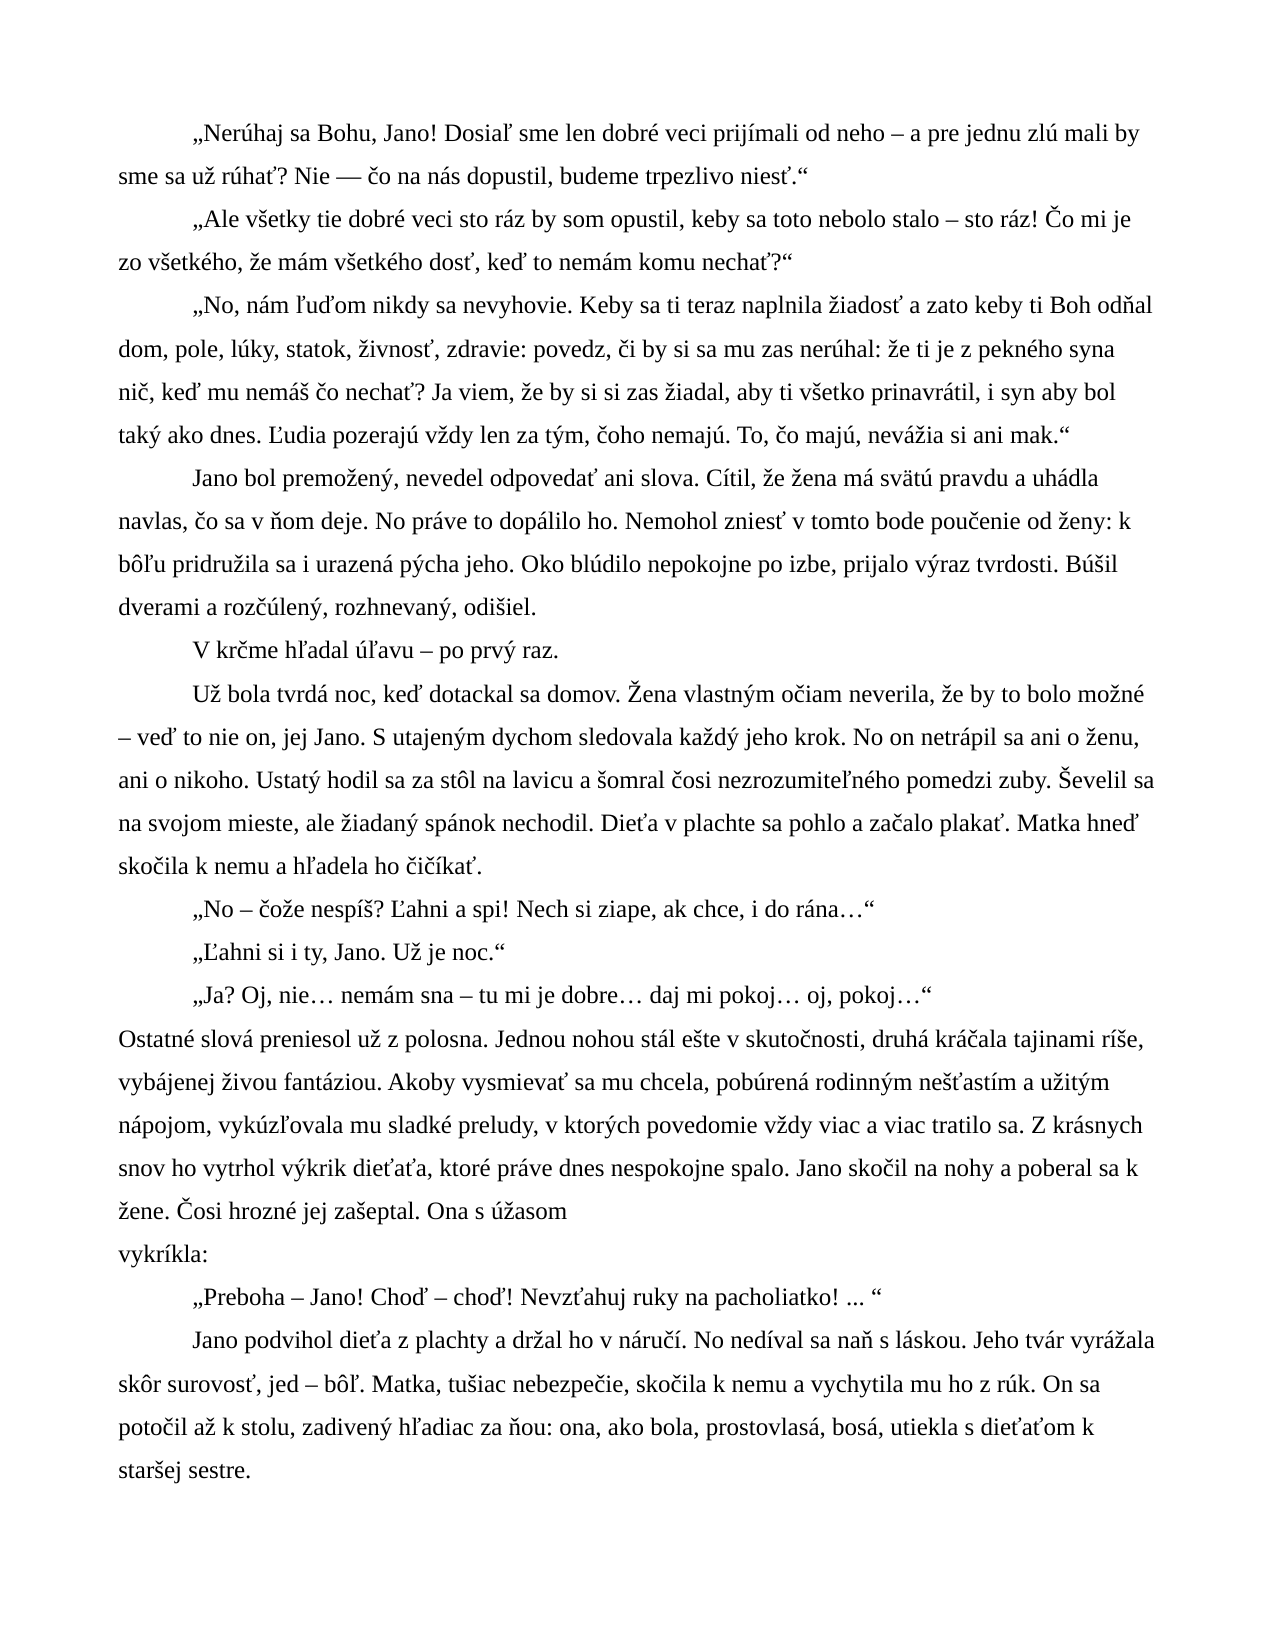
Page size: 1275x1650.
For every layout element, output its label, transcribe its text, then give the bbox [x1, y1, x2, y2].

text „Nerúhaj sa Bohu, Jano! Dosiaľ sme len dobré veci prijímali od neho – a pre jednu zlú mali by sme sa už rúhať? Nie — čo na nás dopustil, budeme trpezlivo niesť.“ [118, 118, 1157, 190]
text „No, nám ľuďom nikdy sa nevyhovie. Keby sa ti teraz naplnila žiadosť a zato keby ti Boh odňal dom, pole, lúky, statok, živnosť, zdravie: povedz, či by si sa mu zas nerúhal: že ti je z pekného syna nič, keď mu nemáš čo nechať? Ja viem, že by si si zas žiadal, aby ti všetko prinavrátil, i syn aby bol taký ako dnes. Ľudia pozerajú vždy len za tým, čoho nemajú. To, čo majú, nevážia si ani mak.“ [118, 291, 1157, 449]
text „Ja? Oj, nie… nemám sna – tu mi je dobre… daj mi pokoj… oj, pokoj…“ [118, 981, 1157, 1009]
text Ostatné slová preniesol už z polosna. Jednou nohou stál ešte v skutočnosti, druhá kráčala tajinami ríše, vybájenej živou fantáziou. Akoby vysmievať sa mu chcela, pobúrená rodinným nešťastím a užitým nápojom, vykúzľovala mu sladké preludy, v ktorých povedomie vždy viac a viac tratilo sa. Z krásnych snov ho vytrhol výkrik dieťaťa, ktoré práve dnes nespokojne spalo. Jano skočil na nohy a poberal sa k žene. Čosi hrozné jej zašeptal. Ona s úžasom [118, 1024, 1157, 1225]
text vykríkla: [118, 1239, 1157, 1268]
text „Ale všetky tie dobré veci sto ráz by som opustil, keby sa toto nebolo stalo – sto ráz! Čo mi je zo všetkého, že mám všetkého dosť, keď to nemám komu nechať?“ [118, 204, 1157, 276]
text „Ľahni si i ty, Jano. Už je noc.“ [118, 937, 1157, 966]
text „Preboha – Jano! Choď – choď! Nevzťahuj ruky na pacholiatko! ... “ [118, 1282, 1157, 1311]
text Jano bol premožený, nevedel odpovedať ani slova. Cítil, že žena má svätú pravdu a uhádla navlas, čo sa v ňom deje. No práve to dopálilo ho. Nemohol zniesť v tomto bode poučenie od ženy: k bôľu pridružila sa i urazená pýcha jeho. Oko blúdilo nepokojne po izbe, prijalo výraz tvrdosti. Búšil dverami a rozčúlený, rozhnevaný, odišiel. [118, 463, 1157, 621]
text Jano podvihol dieťa z plachty a držal ho v náručí. No nedíval sa naň s láskou. Jeho tvár vyrážala skôr surovosť, jed – bôľ. Matka, tušiac nebezpečie, skočila k nemu a vychytila mu ho z rúk. On sa potočil až k stolu, zadivený hľadiac za ňou: ona, ako bola, prostovlasá, bosá, utiekla s dieťaťom k staršej sestre. [118, 1326, 1157, 1484]
text V krčme hľadal úľavu – po prvý raz. [118, 636, 1157, 664]
text „No – čože nespíš? Ľahni a spi! Nech si ziape, ak chce, i do rána…“ [118, 894, 1157, 923]
text Už bola tvrdá noc, keď dotackal sa domov. Žena vlastným očiam neverila, že by to bolo možné – veď to nie on, jej Jano. S utajeným dychom sledovala každý jeho krok. No on netrápil sa ani o ženu, ani o nikoho. Ustatý hodil sa za stôl na lavicu a šomral čosi nezrozumiteľného pomedzi zuby. Ševelil sa na svojom mieste, ale žiadaný spánok nechodil. Dieťa v plachte sa pohlo a začalo plakať. Matka hneď skočila k nemu a hľadela ho čičíkať. [118, 679, 1157, 880]
